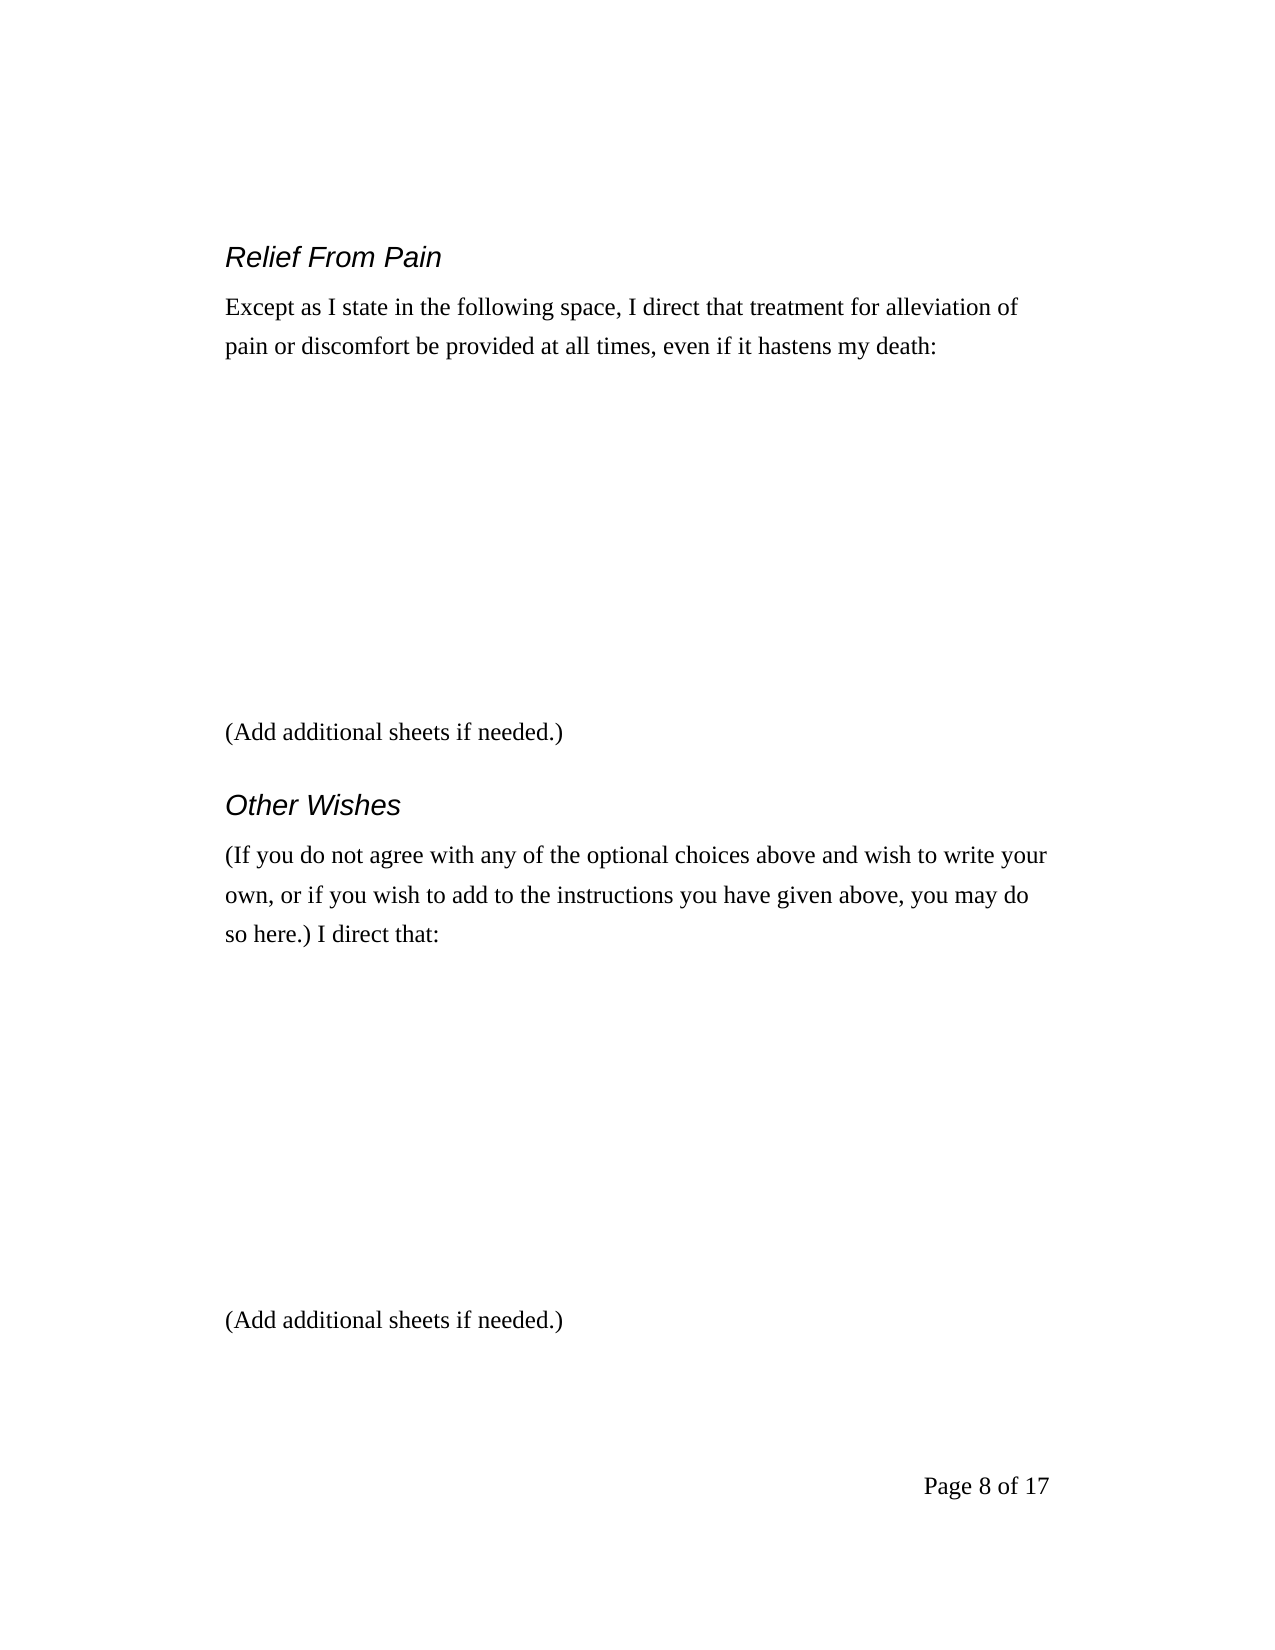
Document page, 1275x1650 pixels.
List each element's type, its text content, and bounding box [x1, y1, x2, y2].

text (Add additional sheets if needed.) [225, 717, 1050, 746]
subtitle Other Wishes [225, 788, 1050, 822]
subtitle Relief From Pain [225, 240, 1050, 273]
text (Add additional sheets if needed.) [225, 1305, 1050, 1334]
text Except as I state in the following space, I direct that treatment for alleviation of pain or discomfort be provided at all times, even if it hastens my death: [225, 292, 1050, 360]
text (If you do not agree with any of the optional choices above and wish to write your own, or if you wish to add to the instructions you have given above, you may do so here.) I direct that: [225, 840, 1050, 948]
